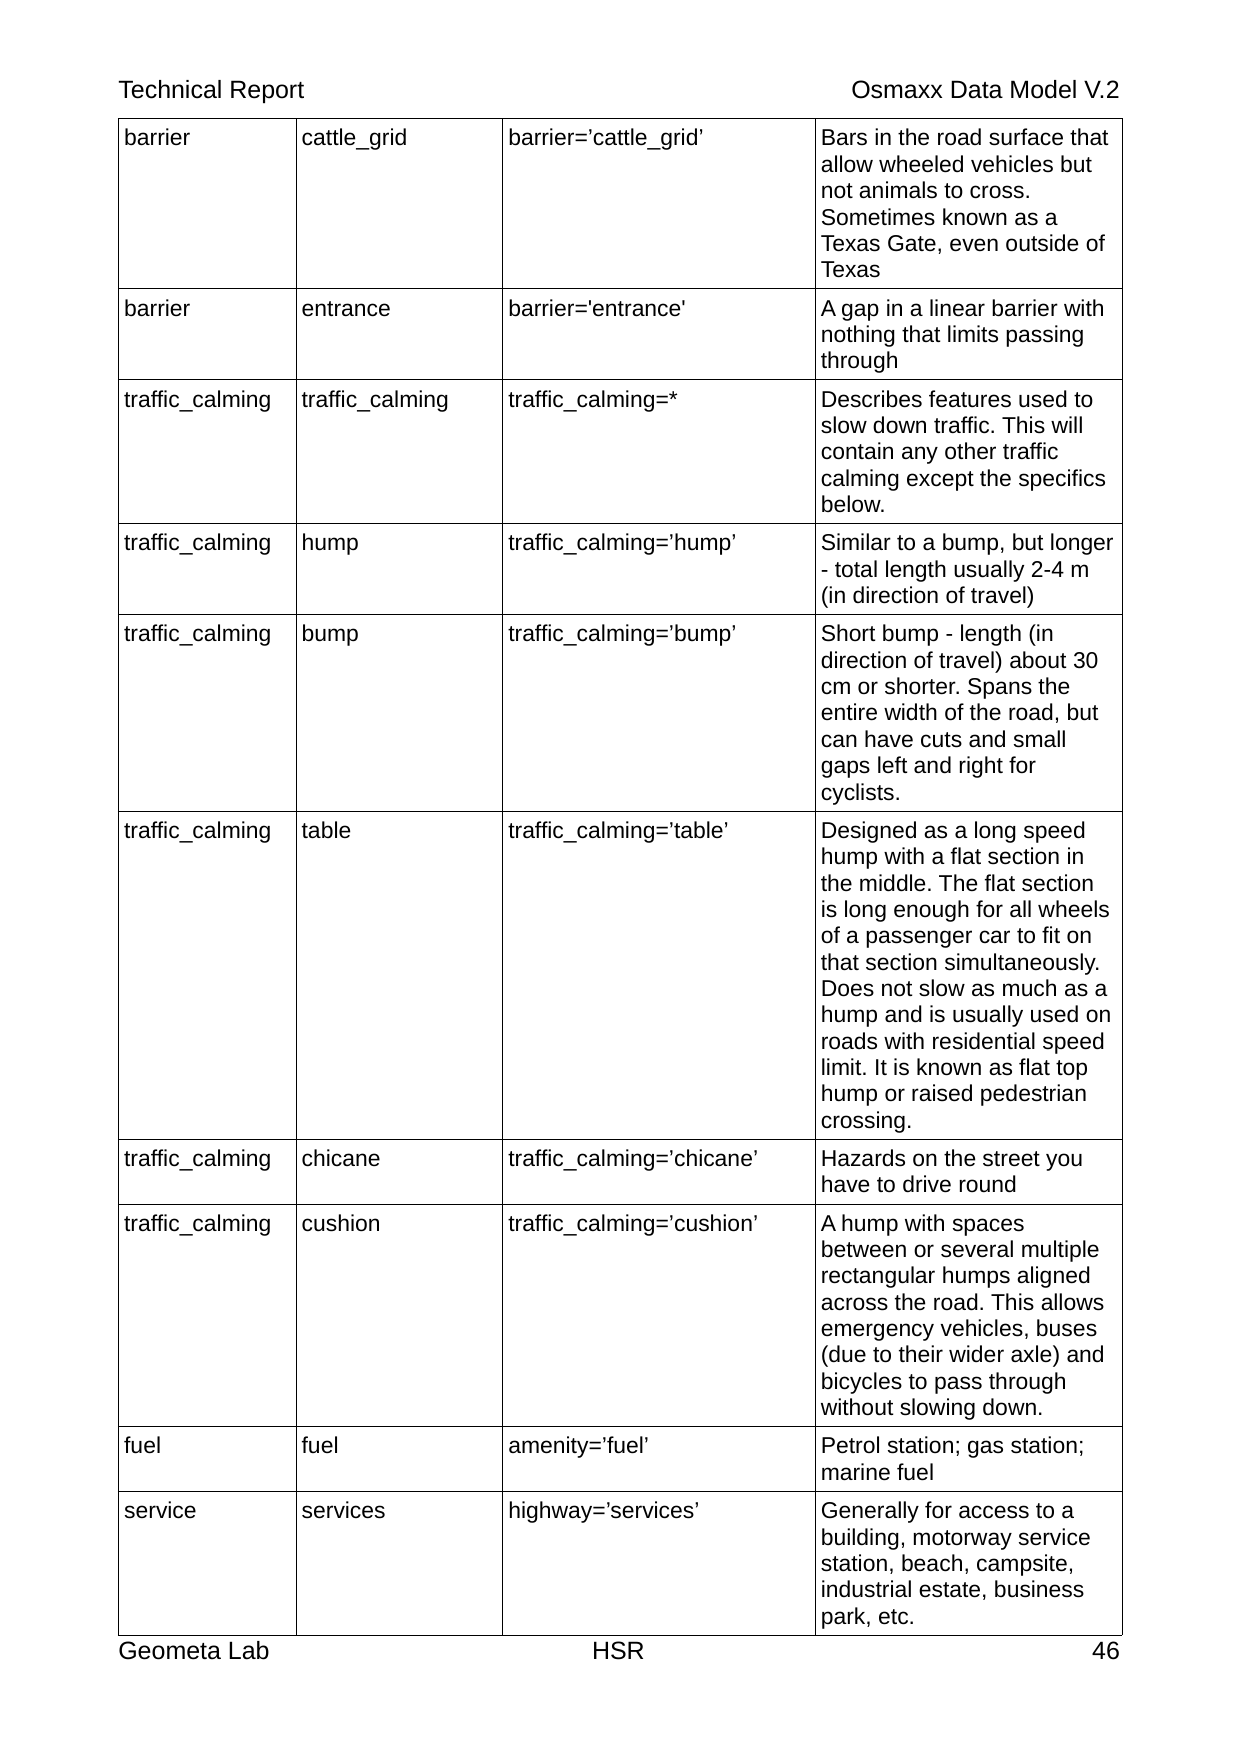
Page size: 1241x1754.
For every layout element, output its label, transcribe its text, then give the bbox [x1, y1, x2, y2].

table_cell traffic_calming [119, 812, 296, 1139]
table_cell traffic_calming [119, 380, 296, 523]
table_cell traffic_calming [119, 1140, 296, 1203]
table_cell barrier=’cattle_grid’ [503, 119, 815, 288]
table_cell highway=’services’ [503, 1492, 815, 1635]
table_cell A gap in a linear barrier with nothing that limits passing through [816, 289, 1122, 379]
table_cell traffic_calming=’hump’ [503, 524, 815, 614]
table_cell Generally for access to a building, motorway service station, beach, campsite, industrial estate, business park, etc. [816, 1492, 1122, 1635]
table_cell hump [297, 524, 502, 614]
table_cell traffic_calming=’table’ [503, 812, 815, 1139]
table_cell chicane [297, 1140, 502, 1203]
table_cell entrance [297, 289, 502, 379]
table_cell Petrol station; gas station; marine fuel [816, 1427, 1122, 1491]
table_cell Bars in the road surface that allow wheeled vehicles but not animals to cross. Sometimes known as a Texas Gate, even outside of Texas [816, 119, 1122, 288]
table_cell traffic_calming [119, 615, 296, 811]
table_cell traffic_calming [119, 524, 296, 614]
table_cell barrier [119, 289, 296, 379]
table_cell services [297, 1492, 502, 1635]
table_cell traffic_calming=* [503, 380, 815, 523]
table_cell cattle_grid [297, 119, 502, 288]
table_cell amenity=’fuel’ [503, 1427, 815, 1491]
table_cell traffic_calming=’bump’ [503, 615, 815, 811]
table_cell Similar to a bump, but longer - total length usually 2-4 m (in direction of travel) [816, 524, 1122, 614]
table_cell traffic_calming=’chicane’ [503, 1140, 815, 1203]
table_cell traffic_calming [297, 380, 502, 523]
table_cell cushion [297, 1205, 502, 1426]
table_cell Describes features used to slow down traffic. This will contain any other traffic calming except the specifics below. [816, 380, 1122, 523]
table_cell barrier [119, 119, 296, 288]
table_cell Short bump - length (in direction of travel) about 30 cm or shorter. Spans the entire width of the road, but can have cuts and small gaps left and right for cyclists. [816, 615, 1122, 811]
table_cell table [297, 812, 502, 1139]
table_cell Designed as a long speed hump with a flat section in the middle. The flat section is long enough for all wheels of a passenger car to fit on that section simultaneously. Does not slow as much as a hump and is usually used on roads with residential speed limit. It is known as flat top hump or raised pedestrian crossing. [816, 812, 1122, 1139]
table_cell bump [297, 615, 502, 811]
table_cell Hazards on the street you have to drive round [816, 1140, 1122, 1203]
table_cell service [119, 1492, 296, 1635]
table_cell A hump with spaces between or several multiple rectangular humps aligned across the road. This allows emergency vehicles, buses (due to their wider axle) and bicycles to pass through without slowing down. [816, 1205, 1122, 1426]
table_cell fuel [119, 1427, 296, 1491]
table_cell traffic_calming=’cushion’ [503, 1205, 815, 1426]
table_cell fuel [297, 1427, 502, 1491]
table_cell traffic_calming [119, 1205, 296, 1426]
table_cell barrier='entrance' [503, 289, 815, 379]
